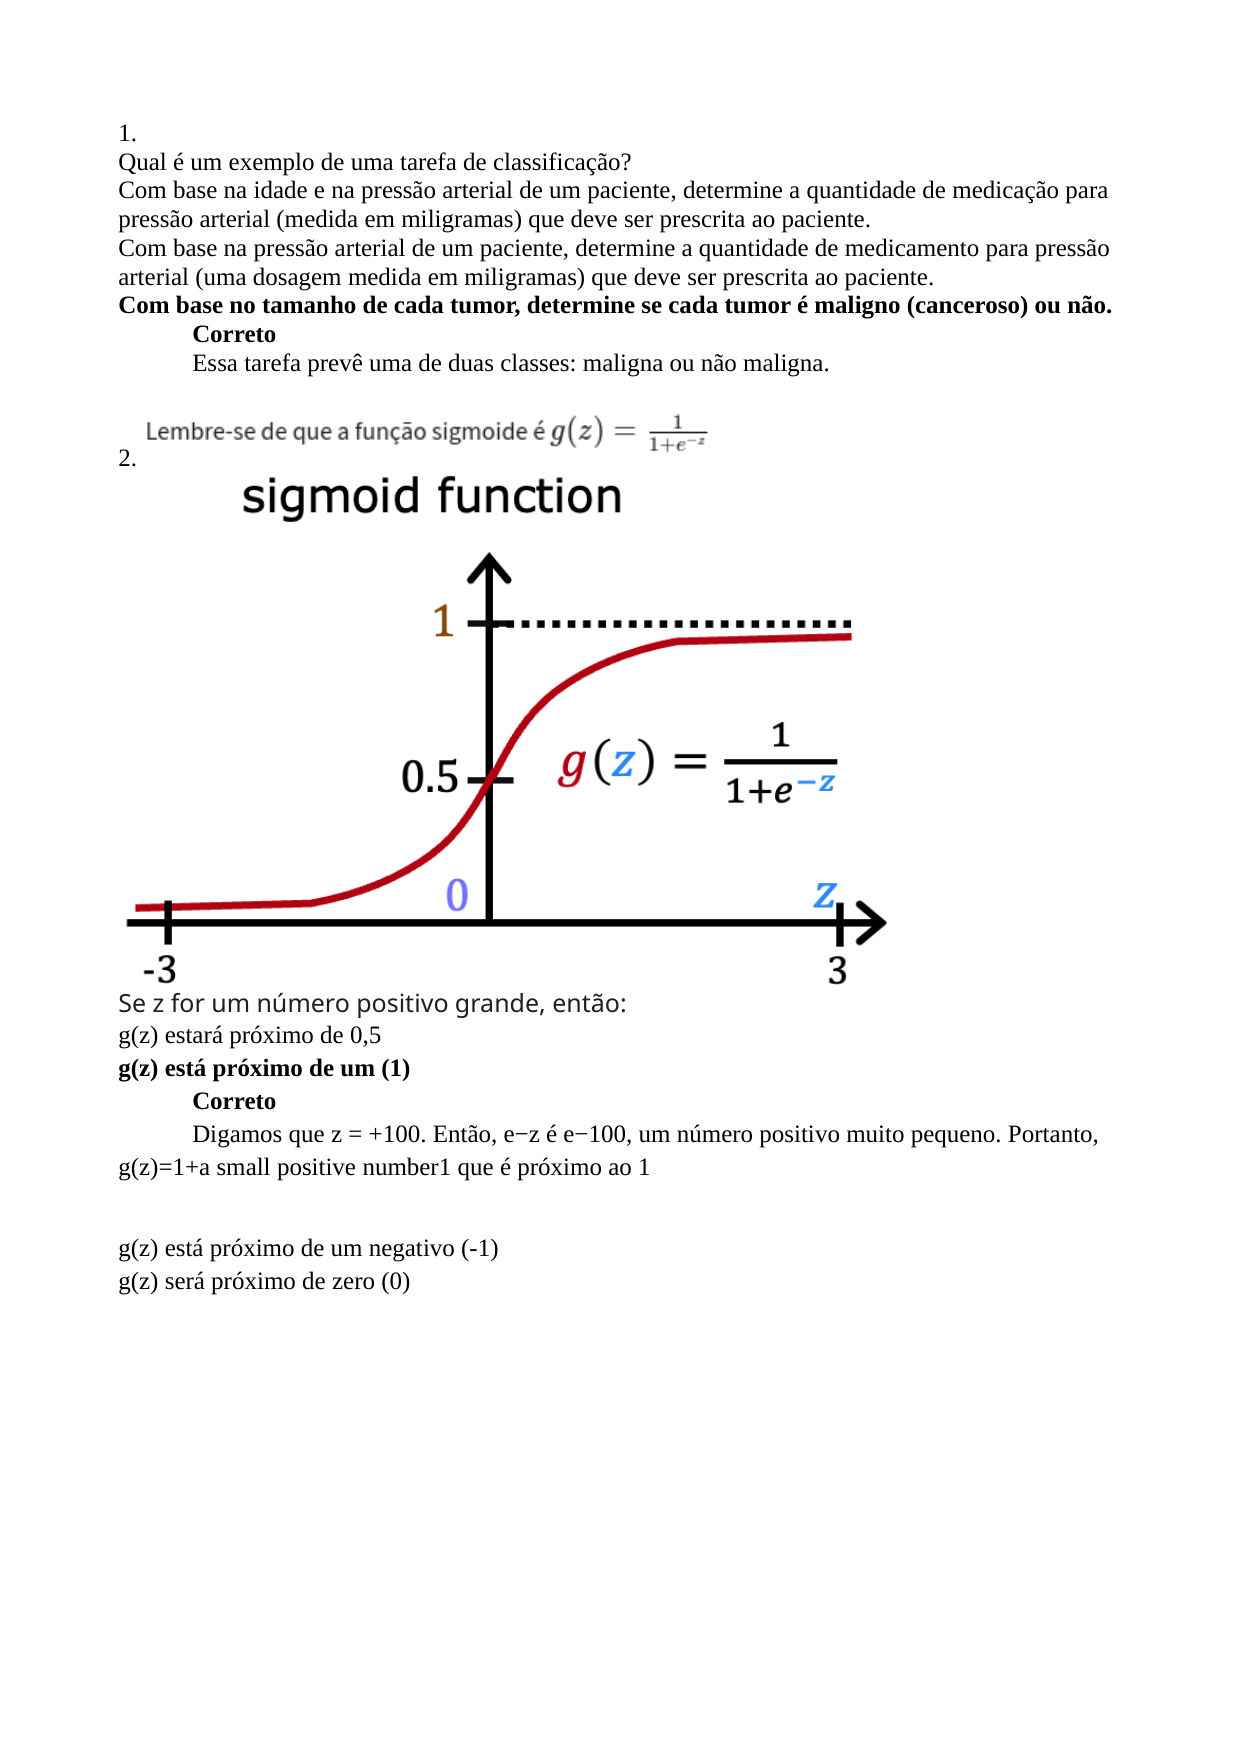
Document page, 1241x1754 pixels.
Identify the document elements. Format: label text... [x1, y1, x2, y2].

picture [143, 405, 728, 467]
text g(z) está próximo de um negativo (-1) g(z) será próximo de zero (0) [118, 1200, 1122, 1295]
text Com base na pressão arterial de um paciente, determine a quantidade de medicamento para pressão arterial (uma dosagem medida em miligramas) que deve ser prescrita ao paciente. [118, 233, 1122, 291]
text 1. [118, 118, 1122, 147]
picture [118, 472, 887, 987]
text g(z) estará próximo de 0,5 g(z) está próximo de um (1) Correto Digamos que z = +100. Então, e−z é e−100, um número positivo muito pequeno. Portanto, g(z)=1+a small positive number1​ que é próximo ao 1 [118, 1020, 1122, 1181]
text Com base no tamanho de cada tumor, determine se cada tumor é maligno (canceroso) ou não. Correto Essa tarefa prevê uma de duas classes: maligna ou não maligna. [118, 291, 1122, 377]
text 2. [118, 406, 1122, 472]
text Se z for um número positivo grande, então: [118, 472, 1122, 1020]
text Qual é um exemplo de uma tarefa de classificação? Com base na idade e na pressão arterial de um paciente, determine a quantidade de medicação para pressão arterial (medida em miligramas) que deve ser prescrita ao paciente. [118, 147, 1122, 233]
